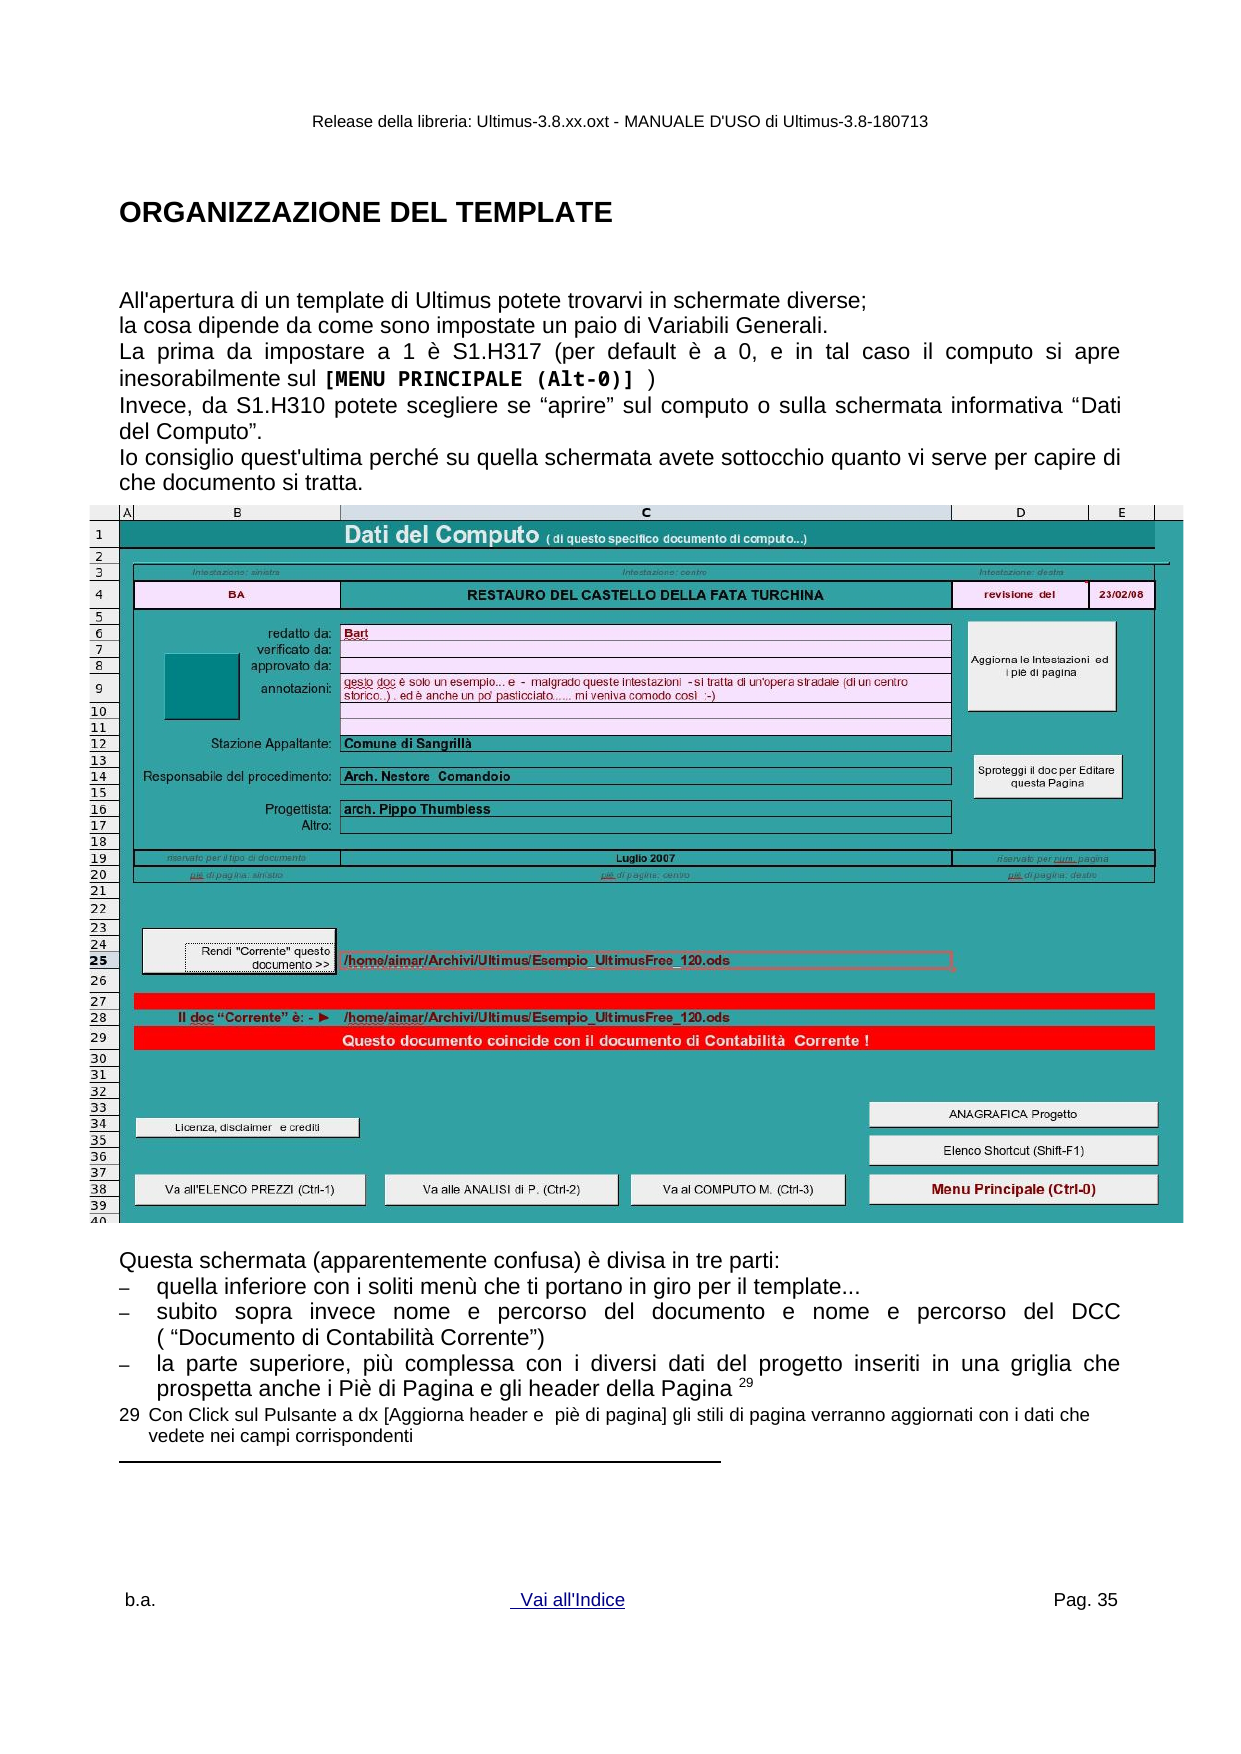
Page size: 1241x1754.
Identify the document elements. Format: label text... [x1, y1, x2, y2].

subtitle ORGANIZZAZIONE DEL TEMPLATE [119, 196, 1121, 228]
text Io consiglio quest'ultima perché su quella schermata avete sottocchio quanto vi serve per capire di che documento si tratta. [119, 444, 1121, 495]
list la parte superiore, più complessa con i diversi dati del progetto inseriti in una griglia che prospetta anche i Piè di Pagina e gli header della Pagina [119, 1350, 1121, 1402]
text All'apertura di un template di Ultimus potete trovarvi in schermate diverse; [119, 288, 1121, 313]
text Questa schermata (apparentemente confusa) è divisa in tre parti: [119, 1248, 1121, 1273]
text la cosa dipende da come sono impostate un paio di Variabili Generali. [119, 313, 1121, 339]
list Con Click sul Pulsante a dx [Aggiorna header e piè di pagina] gli stili di pagina verranno aggiornati con i dati che vedete nei campi corrispondenti [119, 1404, 1092, 1446]
text La prima da impostare a 1 è S1.H317 (per default è a 0, e in tal caso il computo si apre inesorabilmente sul [MENU PRINCIPALE (Alt-0)] ) [119, 339, 1121, 393]
text Invece, da S1.H310 potete scegliere se “aprire” sul computo o sulla schermata informativa “Dati del Computo”. [119, 393, 1121, 444]
list subito sopra invece nome e percorso del documento e nome e percorso del DCC ( “Documento di Contabilità Corrente”) [119, 1299, 1121, 1350]
list quella inferiore con i soliti menù che ti portano in giro per il template... [119, 1273, 1121, 1299]
picture [89, 505, 1184, 1223]
